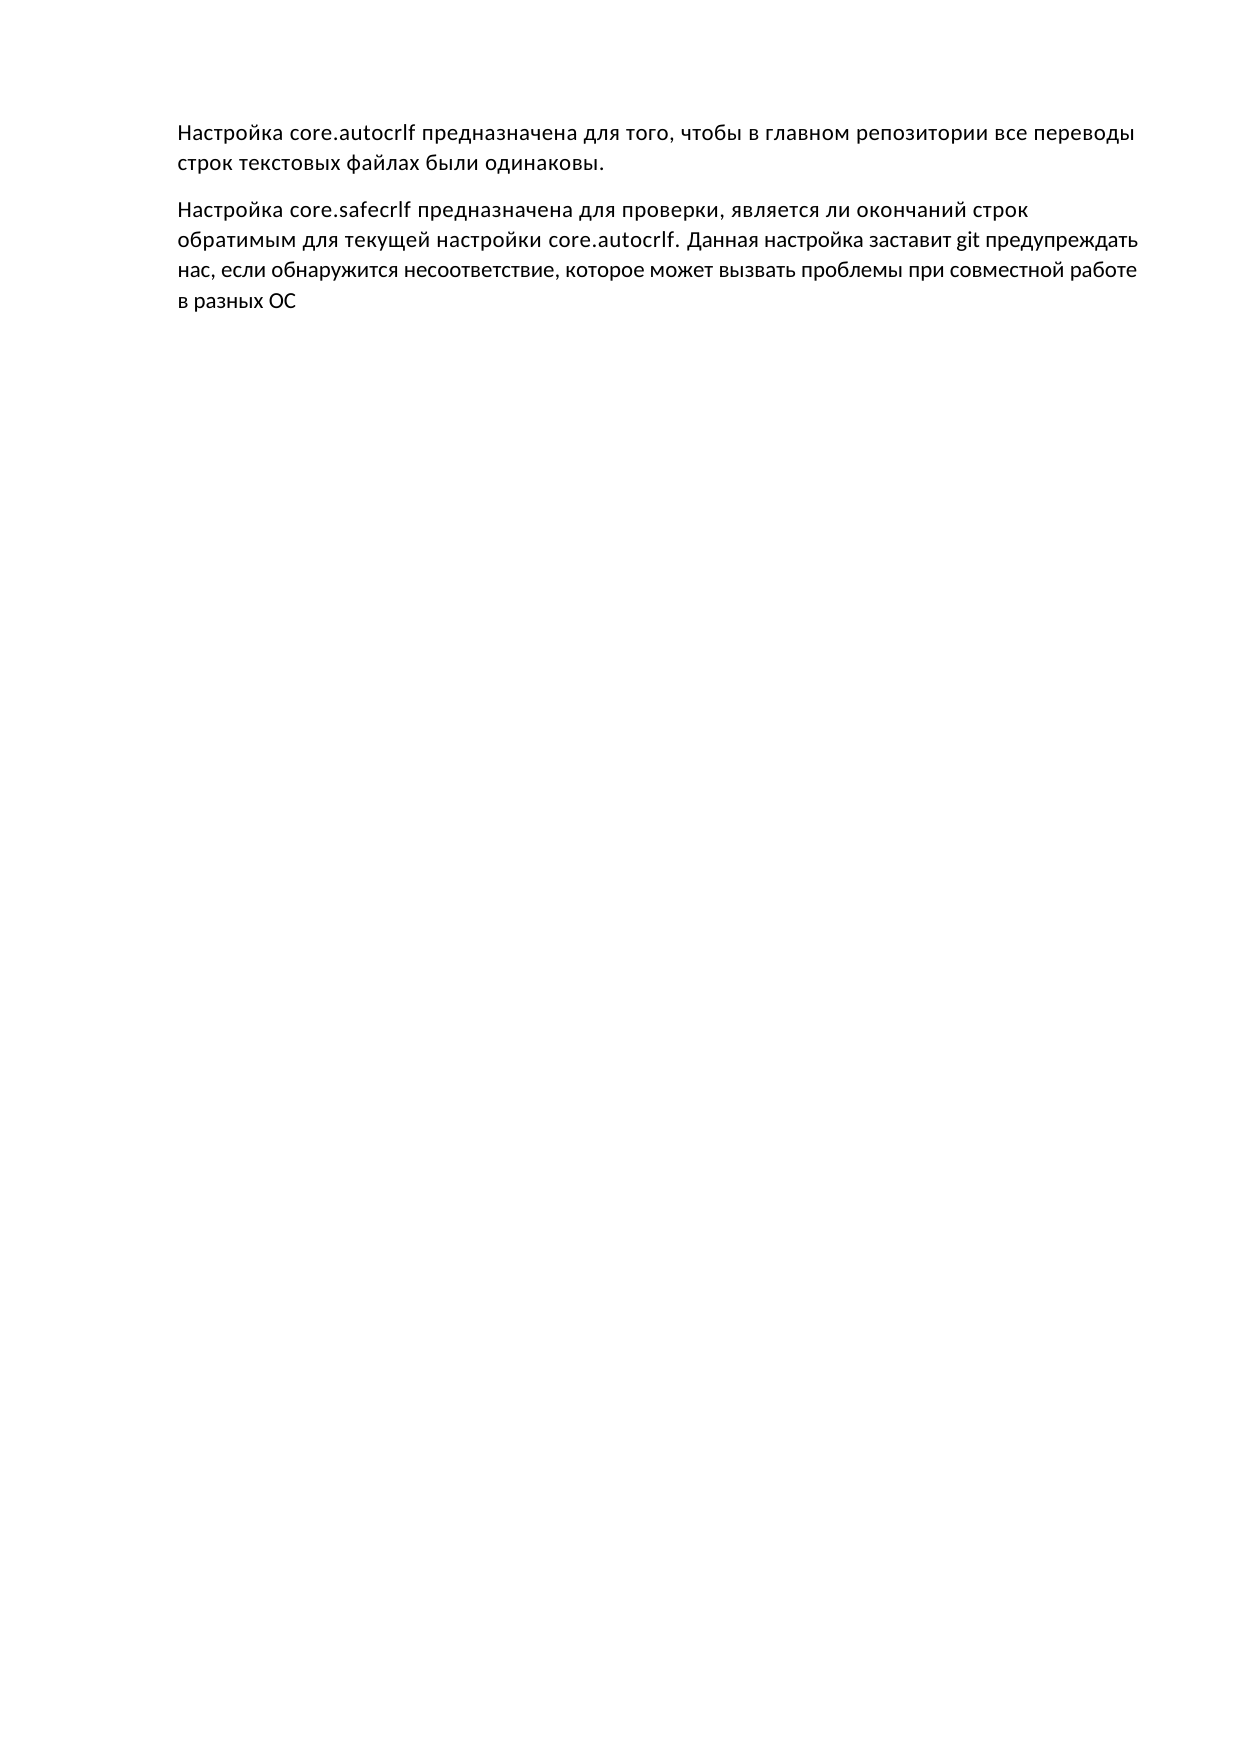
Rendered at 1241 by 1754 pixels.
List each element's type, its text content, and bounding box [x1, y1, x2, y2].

text Настройка core.autocrlf предназначена для того, чтобы в главном репозитории все переводы строк текстовых файлах были одинаковы. [177, 118, 1152, 176]
text Настройка core.safecrlf предназначена для проверки, является ли окончаний строк обратимым для текущей настройки core.autocrlf. Данная настройка заставит git предупреждать нас, если обнаружится несоответствие, которое может вызвать проблемы при совместной работе в разных ОС [177, 195, 1152, 314]
